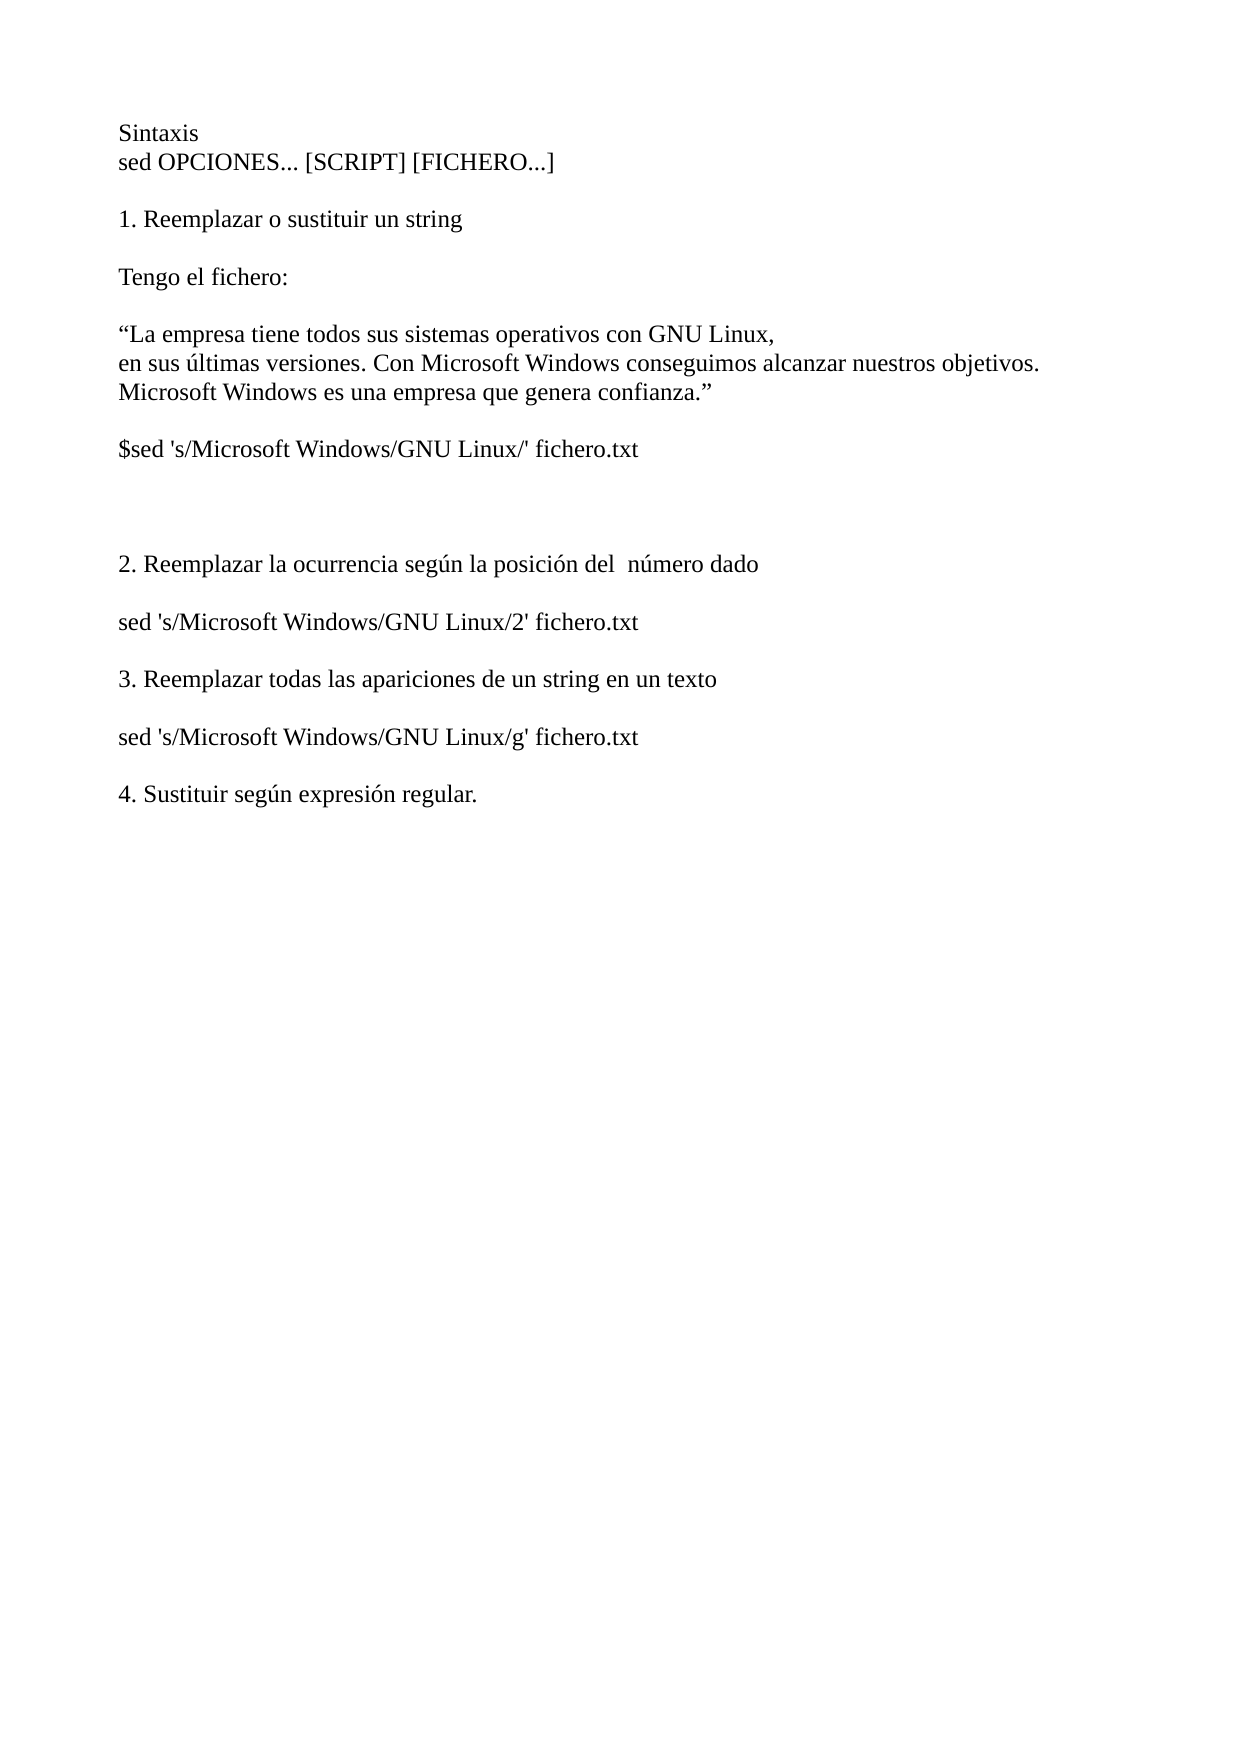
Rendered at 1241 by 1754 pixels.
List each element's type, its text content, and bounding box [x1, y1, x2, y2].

text 4. Sustituir según expresión regular. [118, 779, 1122, 808]
text sed OPCIONES... [SCRIPT] [FICHERO...] [118, 147, 1122, 176]
text sed 's/Microsoft Windows/GNU Linux/2' fichero.txt [118, 607, 1122, 636]
text “La empresa tiene todos sus sistemas operativos con GNU Linux, [118, 319, 1122, 348]
text Microsoft Windows es una empresa que genera confianza.” [118, 377, 1122, 406]
text $sed 's/Microsoft Windows/GNU Linux/' fichero.txt [118, 434, 1122, 463]
text Sintaxis [118, 118, 1122, 147]
text Tengo el fichero: [118, 262, 1122, 291]
text 1. Reemplazar o sustituir un string [118, 204, 1122, 233]
text en sus últimas versiones. Con Microsoft Windows conseguimos alcanzar nuestros objetivos. [118, 348, 1122, 377]
text 2. Reemplazar la ocurrencia según la posición del número dado [118, 549, 1122, 578]
text 3. Reemplazar todas las apariciones de un string en un texto [118, 664, 1122, 693]
text sed 's/Microsoft Windows/GNU Linux/g' fichero.txt [118, 722, 1122, 751]
